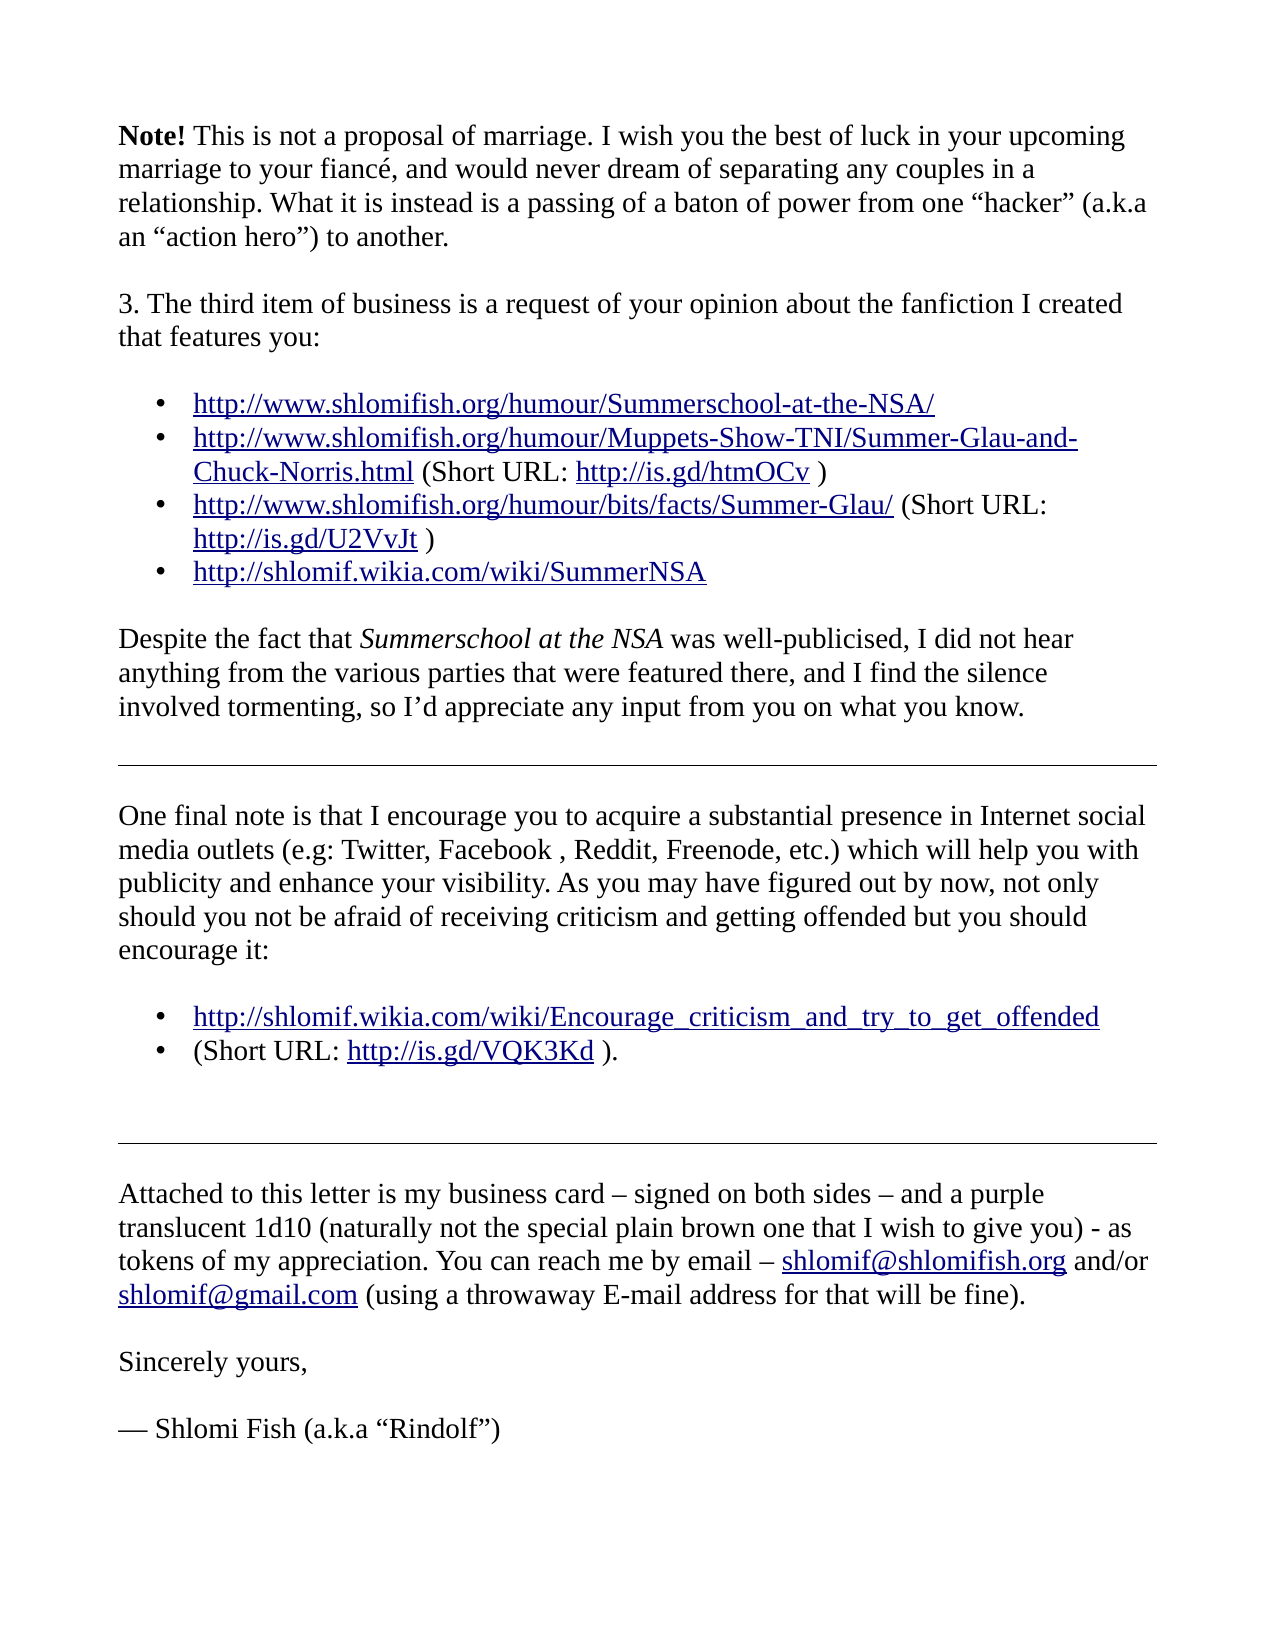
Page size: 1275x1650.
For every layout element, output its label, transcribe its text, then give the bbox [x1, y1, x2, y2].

text Attached to this letter is my business card – signed on both sides – and a purple translucent 1d10 (naturally not the special plain brown one that I wish to give you) - as tokens of my appreciation. You can reach me by email – shlomif@shlomifish.org and/or shlomif@gmail.com (using a throwaway E-mail address for that will be fine). [118, 1176, 1157, 1310]
list (Short URL: http://is.gd/VQK3Kd ). [156, 1033, 1157, 1067]
list http://shlomif.wikia.com/wiki/Encourage_criticism_and_try_to_get_offended [156, 999, 1157, 1033]
text Sincerely yours, [118, 1344, 1157, 1377]
list http://shlomif.wikia.com/wiki/SummerNSA [156, 554, 1157, 588]
text Despite the fact that Summerschool at the NSA was well-publicised, I did not hear anything from the various parties that were featured there, and I find the silence involved tormenting, so I’d appreciate any input from you on what you know. [118, 622, 1157, 722]
list http://www.shlomifish.org/humour/bits/facts/Summer-Glau/ (Short URL: http://is.gd/U2VvJt ) [156, 487, 1157, 554]
text Note! This is not a proposal of marriage. I wish you the best of luck in your upcoming marriage to your fiancé, and would never dream of separating any couples in a relationship. What it is instead is a passing of a baton of power from one “hacker” (a.k.a an “action hero”) to another. [118, 118, 1157, 252]
text One final note is that I encourage you to acquire a substantial presence in Internet social media outlets (e.g: Twitter, Facebook , Reddit, Freenode, etc.) which will help you with publicity and enhance your visibility. As you may have figured out by now, not only should you not be afraid of receiving criticism and getting offended but you should encourage it: [118, 798, 1157, 966]
text — Shlomi Fish (a.k.a “Rindolf”) [118, 1411, 1157, 1444]
list http://www.shlomifish.org/humour/Muppets-Show-TNI/Summer-Glau-and-Chuck-Norris.html (Short URL: http://is.gd/htmOCv ) [156, 420, 1157, 487]
text 3. The third item of business is a request of your opinion about the fanfiction I created that features you: [118, 286, 1157, 353]
list http://www.shlomifish.org/humour/Summerschool-at-the-NSA/ [156, 386, 1157, 420]
